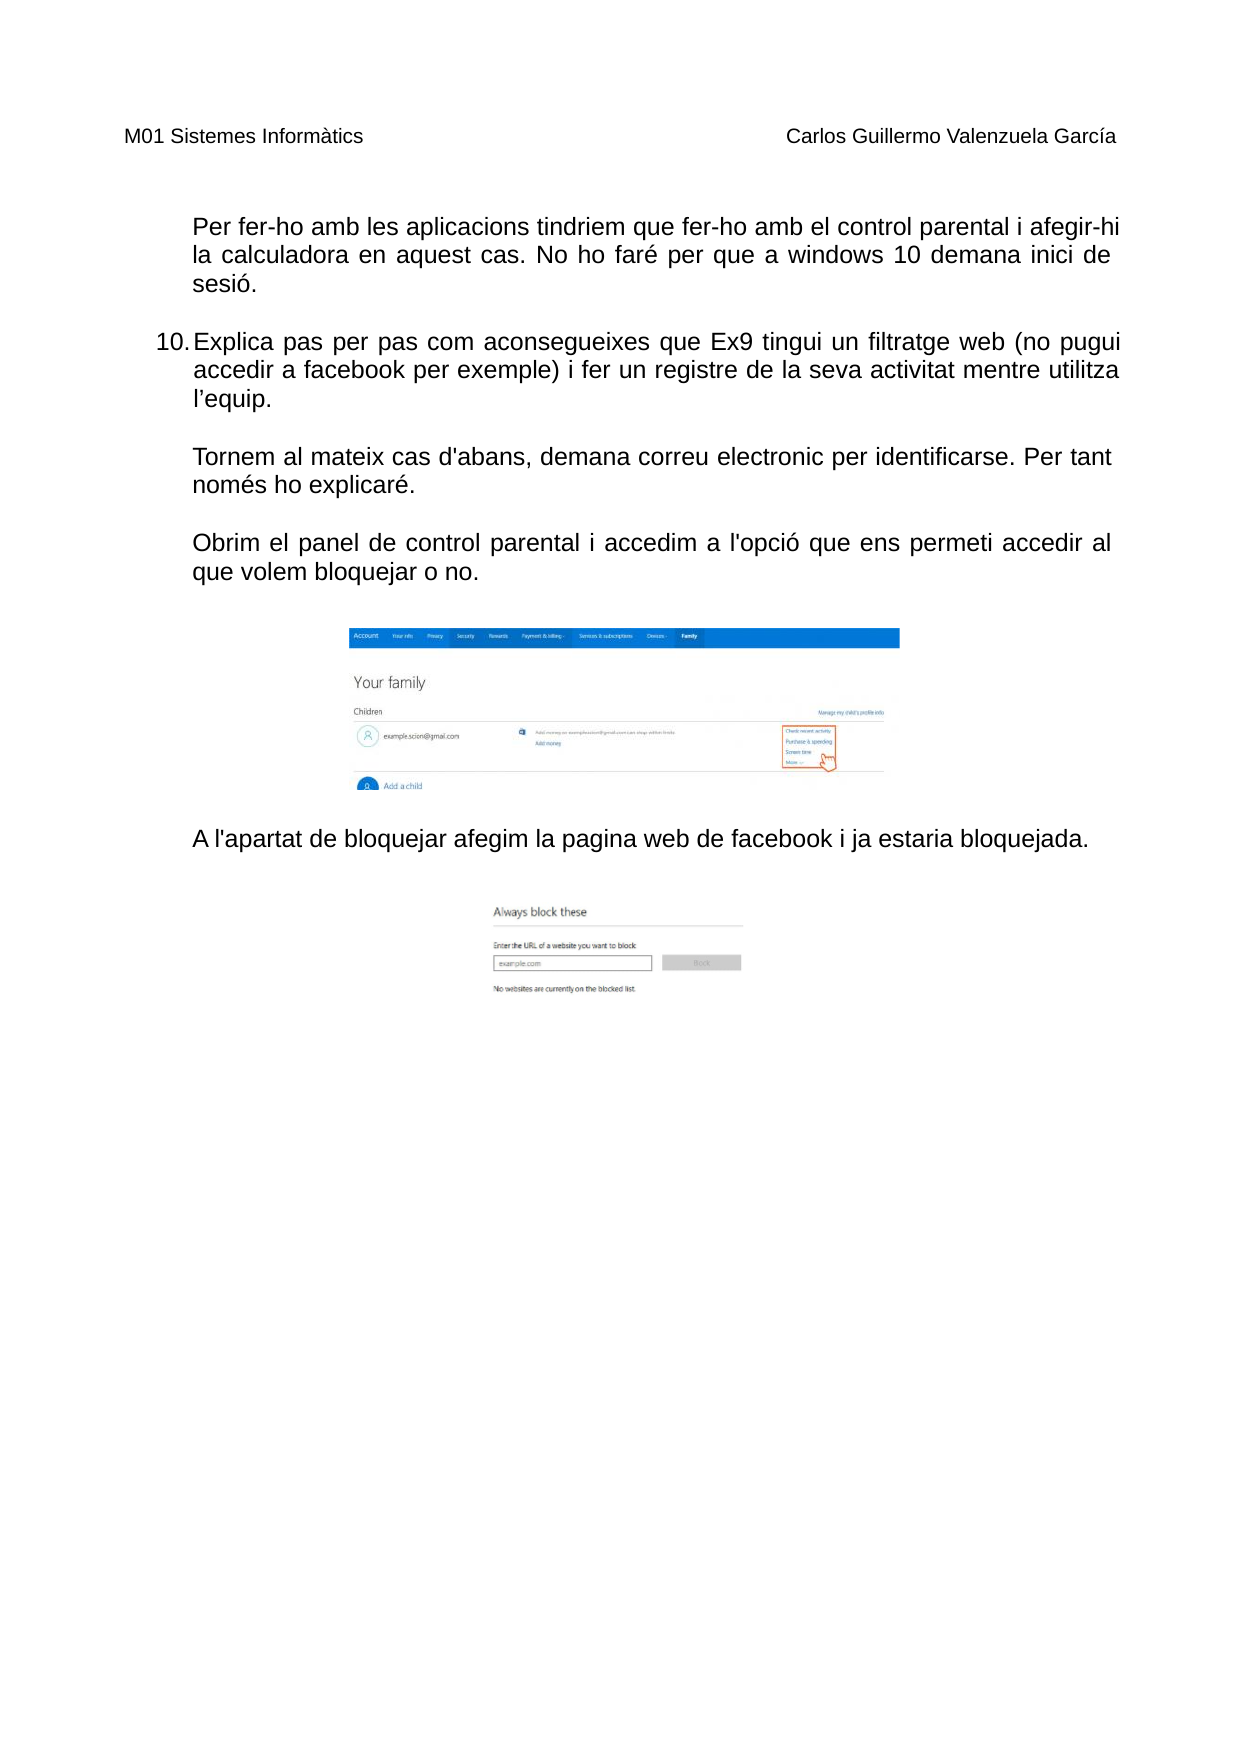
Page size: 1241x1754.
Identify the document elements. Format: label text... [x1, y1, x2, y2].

picture [481, 887, 759, 1016]
picture [340, 620, 900, 790]
text Tornem al mateix cas d'abans, demana correu electronic per identificarse. Per tant només ho explicaré. [118, 442, 1122, 499]
table_header [118, 614, 1122, 824]
list Explica pas per pas com aconsegueixes que Ex9 tingui un filtratge web (no pugui accedir a facebook per exemple) i fer un registre de la seva activitat mentre utilitza l’equip. [156, 327, 1122, 413]
text Obrim el panel de control parental i accedim a l'opció que ens permeti accedir al que volem bloquejar o no. [118, 528, 1122, 586]
table_header [118, 888, 1122, 1050]
text Per fer-ho amb les aplicacions tindriem que fer-ho amb el control parental i afegir-hi la calculadora en aquest cas. No ho faré per que a windows 10 demana inici de sesió. [118, 212, 1122, 298]
table_header [118, 882, 1122, 887]
text A l'apartat de bloquejar afegim la pagina web de facebook i ja estaria bloquejada. [118, 824, 1122, 853]
